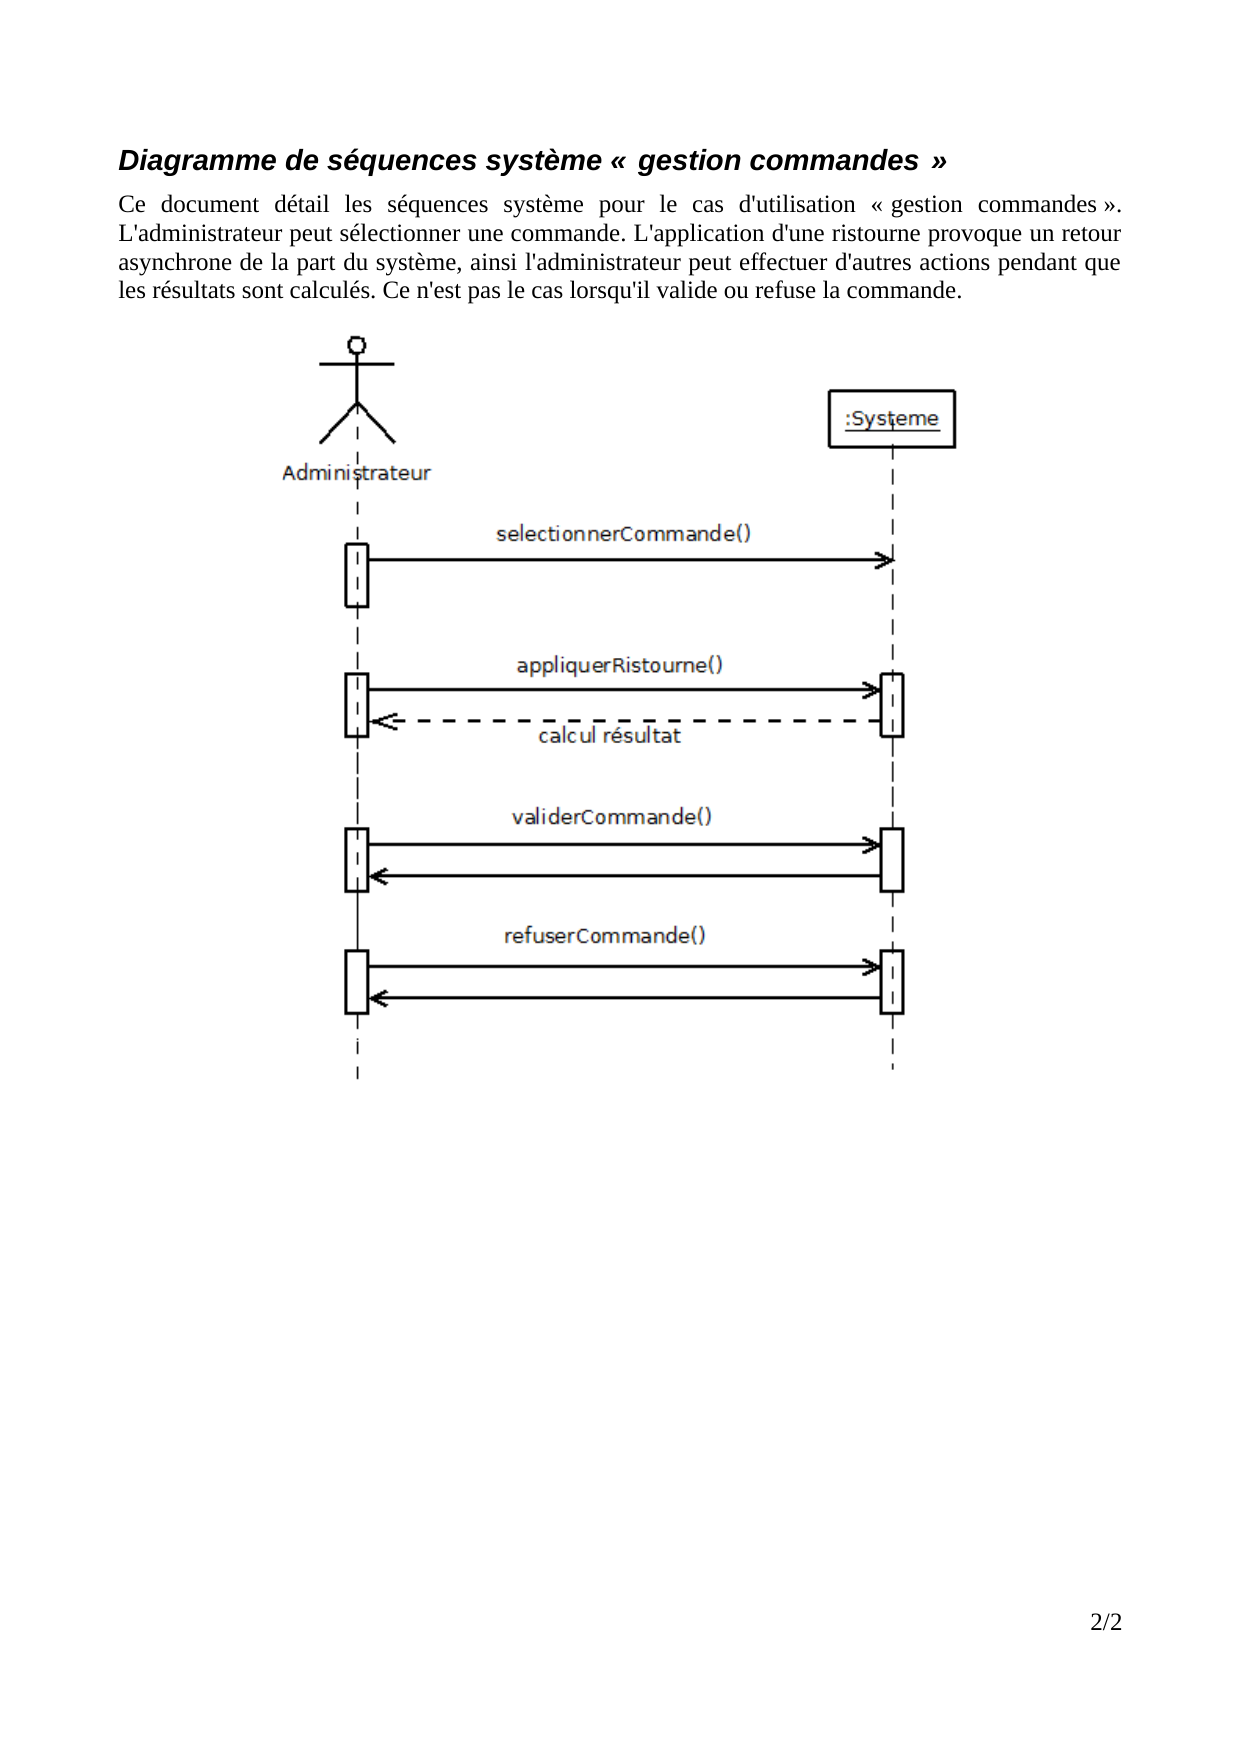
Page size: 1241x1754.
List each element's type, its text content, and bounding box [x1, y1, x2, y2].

picture [282, 316, 958, 1095]
text Ce document détail les séquences système pour le cas d'utilisation « gestion commandes ». L'administrateur peut sélectionner une commande. L'application d'une ristourne provoque un retour asynchrone de la part du système, ainsi l'administrateur peut effectuer d'autres actions pendant que les résultats sont calculés. Ce n'est pas le cas lorsqu'il valide ou refuse la commande. [118, 189, 1122, 304]
subtitle Diagramme de séquences système « gestion commandes » [118, 143, 1122, 177]
